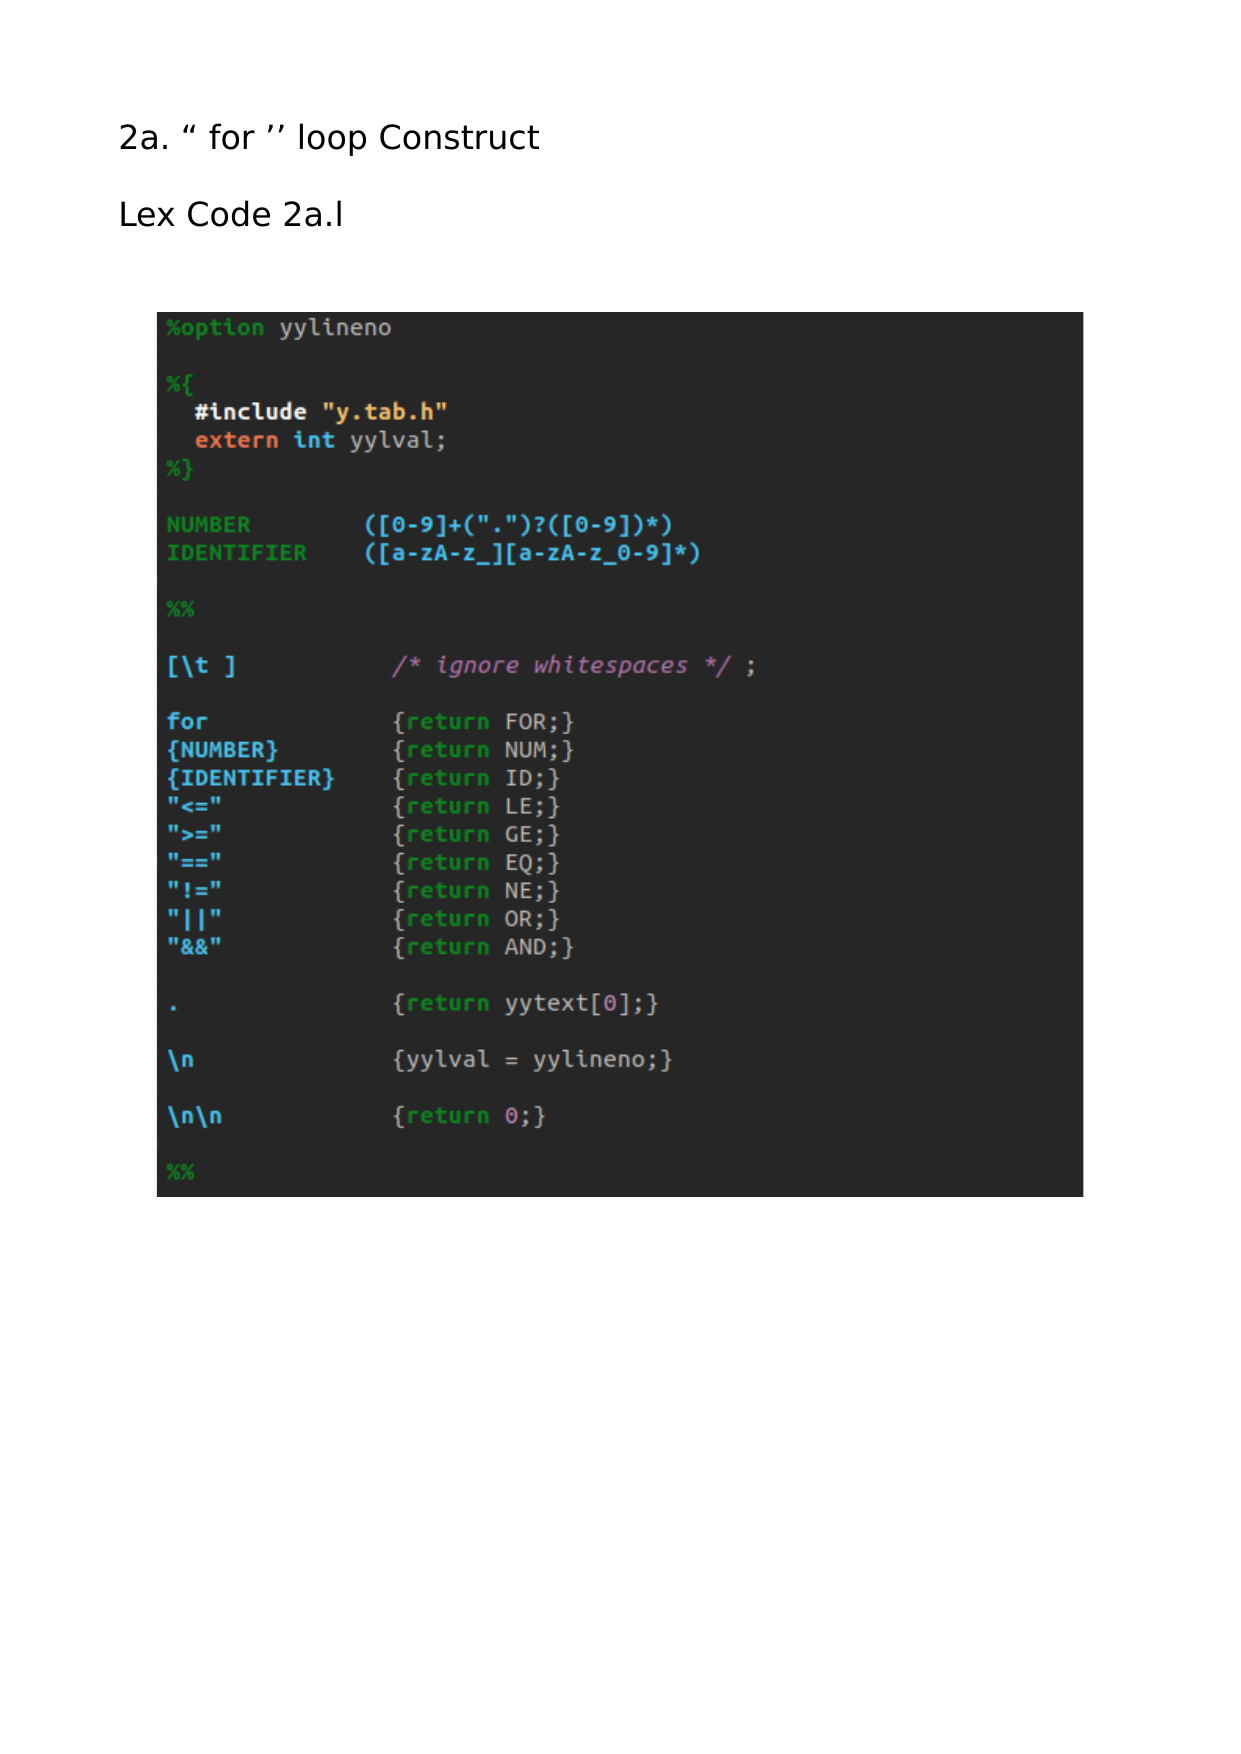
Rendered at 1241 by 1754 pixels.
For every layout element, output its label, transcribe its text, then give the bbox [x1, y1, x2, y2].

picture [156, 312, 1084, 1197]
text 2a. “ for ’’ loop Construct [118, 118, 1122, 157]
text Lex Code 2a.l [118, 196, 1122, 235]
